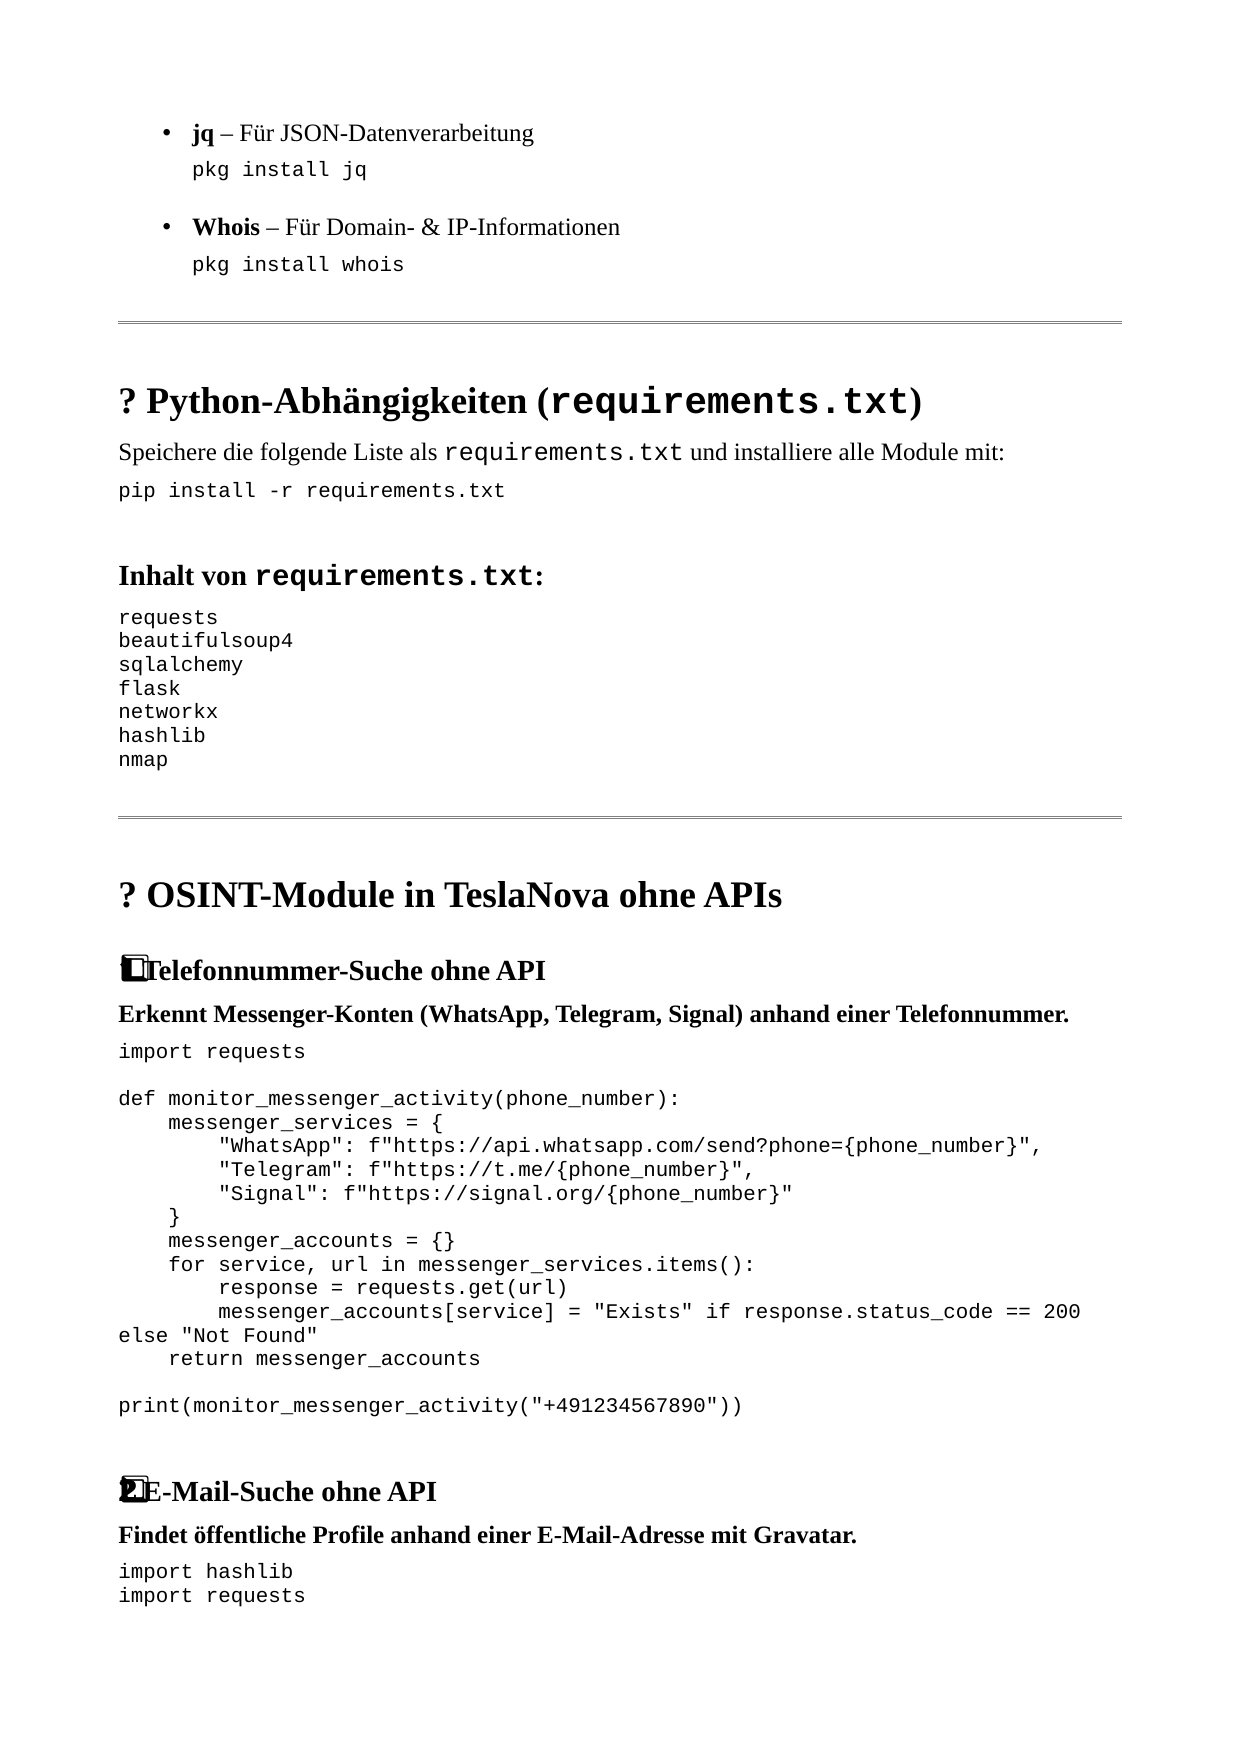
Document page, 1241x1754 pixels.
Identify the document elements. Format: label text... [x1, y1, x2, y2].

subtitle ? Python-Abhängigkeiten (requirements.txt) [118, 378, 1122, 424]
text import hashlib [118, 1561, 1122, 1584]
text import requests [118, 1584, 1122, 1608]
text } [118, 1206, 1122, 1230]
text Erkennt Messenger-Konten (WhatsApp, Telegram, Signal) anhand einer Telefonnummer. [118, 999, 1122, 1028]
text "Signal": f"https://signal.org/{phone_number}" [118, 1183, 1122, 1206]
subtitle ? OSINT-Module in TeslaNova ohne APIs [118, 873, 1122, 916]
text response = requests.get(url) [118, 1277, 1122, 1301]
text messenger_accounts = {} [118, 1230, 1122, 1254]
text "Telegram": f"https://t.me/{phone_number}", [118, 1159, 1122, 1183]
text sqlalchemy [118, 654, 1122, 678]
text networkx [118, 701, 1122, 725]
subtitle 2️⃣ E-Mail-Suche ohne API [118, 1474, 1122, 1507]
list pkg install whois [162, 254, 1122, 277]
text for service, url in messenger_services.items(): [118, 1254, 1122, 1277]
text nmap [118, 749, 1122, 772]
text hashlib [118, 725, 1122, 749]
text pip install -r requirements.txt [118, 480, 1122, 504]
text Speichere die folgende Liste als requirements.txt und installiere alle Module mit: [118, 437, 1122, 468]
text Findet öffentliche Profile anhand einer E-Mail-Adresse mit Gravatar. [118, 1520, 1122, 1548]
text messenger_accounts[service] = "Exists" if response.status_code == 200 else "Not Found" [118, 1301, 1122, 1348]
text print(monitor_messenger_activity("+491234567890")) [118, 1396, 1122, 1419]
text def monitor_messenger_activity(phone_number): [118, 1088, 1122, 1112]
text flask [118, 678, 1122, 701]
list Whois – Für Domain- & IP-Informationen [162, 212, 1122, 241]
list pkg install jq [162, 159, 1122, 183]
list jq – Für JSON-Datenverarbeitung [162, 118, 1122, 147]
text requests [118, 607, 1122, 630]
text return messenger_accounts [118, 1348, 1122, 1372]
text import requests [118, 1041, 1122, 1064]
text messenger_services = { [118, 1112, 1122, 1135]
text beautifulsoup4 [118, 630, 1122, 654]
text "WhatsApp": f"https://api.whatsapp.com/send?phone={phone_number}", [118, 1135, 1122, 1159]
subtitle 1️⃣ Telefonnummer-Suche ohne API [118, 953, 1122, 987]
subtitle Inhalt von requirements.txt: [118, 558, 1122, 594]
